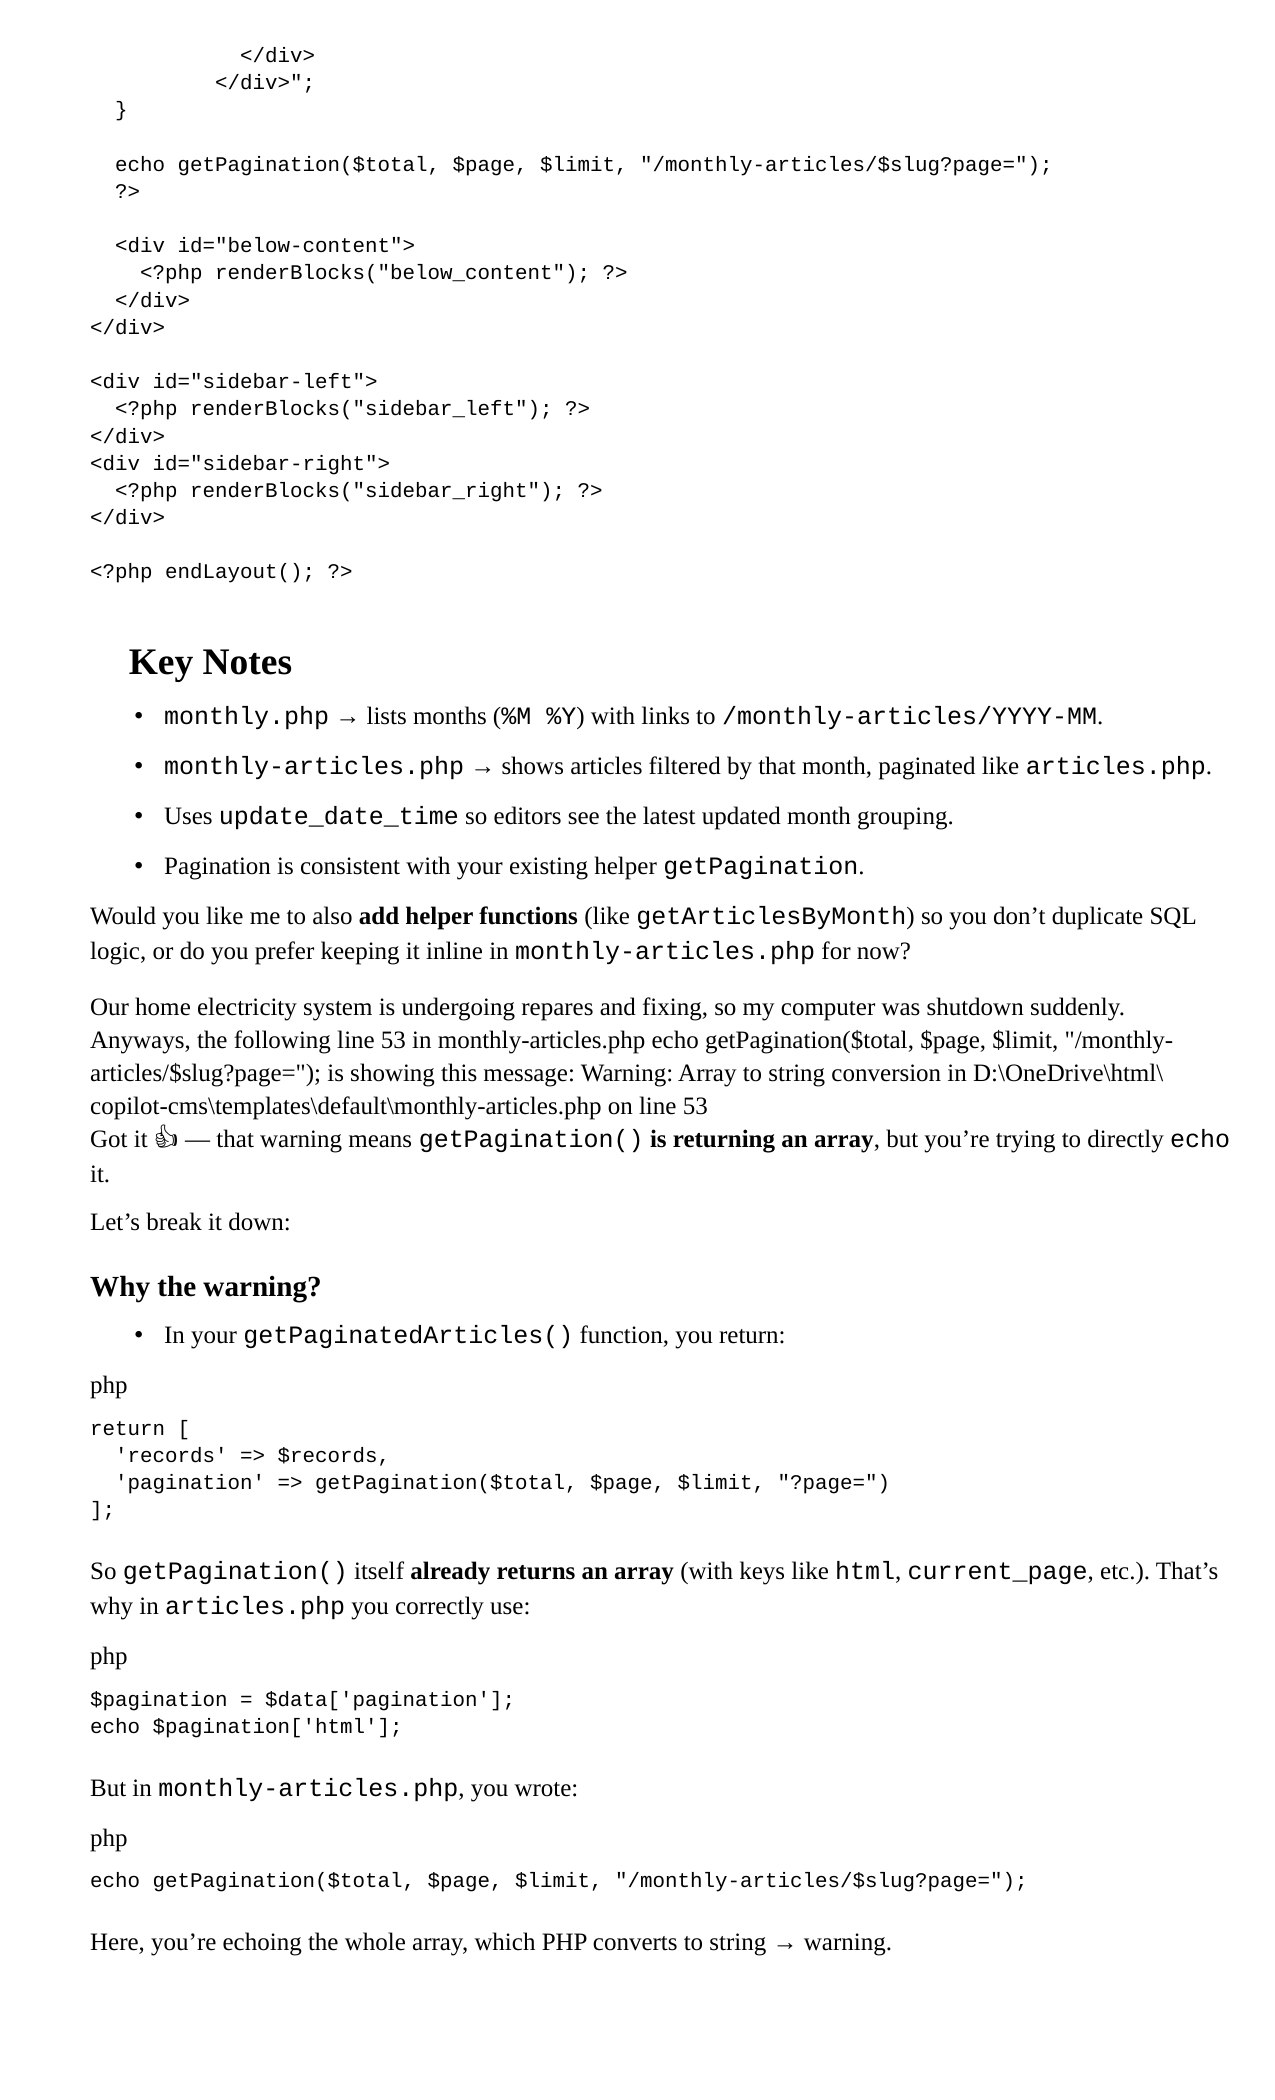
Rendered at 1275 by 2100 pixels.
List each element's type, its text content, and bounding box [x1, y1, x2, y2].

text Would you like me to also add helper functions (like getArticlesByMonth) so you don’t duplicate SQL logic, or do you prefer keeping it inline in monthly-articles.php for now? [90, 901, 1230, 967]
text But in monthly-articles.php, you wrote: [90, 1773, 1230, 1803]
text <div id="sidebar-right"> [90, 453, 1230, 476]
text php [90, 1823, 1230, 1851]
text } [90, 99, 1230, 123]
list In your getPaginatedArticles() function, you return: [134, 1320, 1230, 1351]
text So getPagination() itself already returns an array (with keys like html, current_page, etc.). That’s why in articles.php you correctly use: [90, 1556, 1230, 1622]
text <?php renderBlocks("sidebar_left"); ?> [90, 398, 1230, 422]
text </div>"; [90, 72, 1230, 96]
text echo getPagination($total, $page, $limit, "/monthly-articles/$slug?page="); [90, 154, 1230, 177]
text php [90, 1370, 1230, 1399]
text $pagination = $data['pagination']; [90, 1689, 1230, 1712]
text </div> [90, 507, 1230, 531]
text </div> [90, 45, 1230, 69]
text </div> [90, 426, 1230, 449]
subtitle Why the warning? [90, 1269, 1230, 1303]
text echo $pagination['html']; [90, 1716, 1230, 1740]
text Here, you’re echoing the whole array, which PHP converts to string → warning. [90, 1927, 1230, 1956]
text <div id="sidebar-left"> [90, 371, 1230, 395]
text 'pagination' => getPagination($total, $page, $limit, "?page=") [90, 1472, 1230, 1496]
text <?php renderBlocks("sidebar_right"); ?> [90, 480, 1230, 504]
text return [ [90, 1418, 1230, 1442]
text echo getPagination($total, $page, $limit, "/monthly-articles/$slug?page="); [90, 1870, 1230, 1894]
text Got it 👍 — that warning means getPagination() is returning an array, but you’re trying to directly echo it. [90, 1124, 1230, 1188]
text <?php renderBlocks("below_content"); ?> [90, 262, 1230, 286]
text <?php endLayout(); ?> [90, 562, 1230, 585]
text </div> [90, 290, 1230, 313]
list monthly-articles.php → shows articles filtered by that month, paginated like articles.php. [134, 751, 1230, 782]
text <div id="below-content"> [90, 235, 1230, 259]
text </div> [90, 317, 1230, 341]
list Pagination is consistent with your existing helper getPagination. [134, 851, 1230, 882]
text Our home electricity system is undergoing repares and fixing, so my computer was shutdown suddenly. Anyways, the following line 53 in monthly-articles.php echo getPagination($total, $page, $limit, "/monthly-articles/$slug?page="); is showing this message: Warning: Array to string conversion in D:\OneDrive\html\copilot-cms\templates\default\monthly-articles.php on line 53 [90, 992, 1230, 1120]
text ?> [90, 181, 1230, 204]
list monthly.php → lists months (%M %Y) with links to /monthly-articles/YYYY-MM. [134, 701, 1230, 732]
text 'records' => $records, [90, 1445, 1230, 1469]
subtitle 🔑 Key Notes [90, 639, 1230, 682]
text php [90, 1641, 1230, 1670]
list Uses update_date_time so editors see the latest updated month grouping. [134, 801, 1230, 832]
text Let’s break it down: [90, 1207, 1230, 1236]
text ]; [90, 1499, 1230, 1523]
